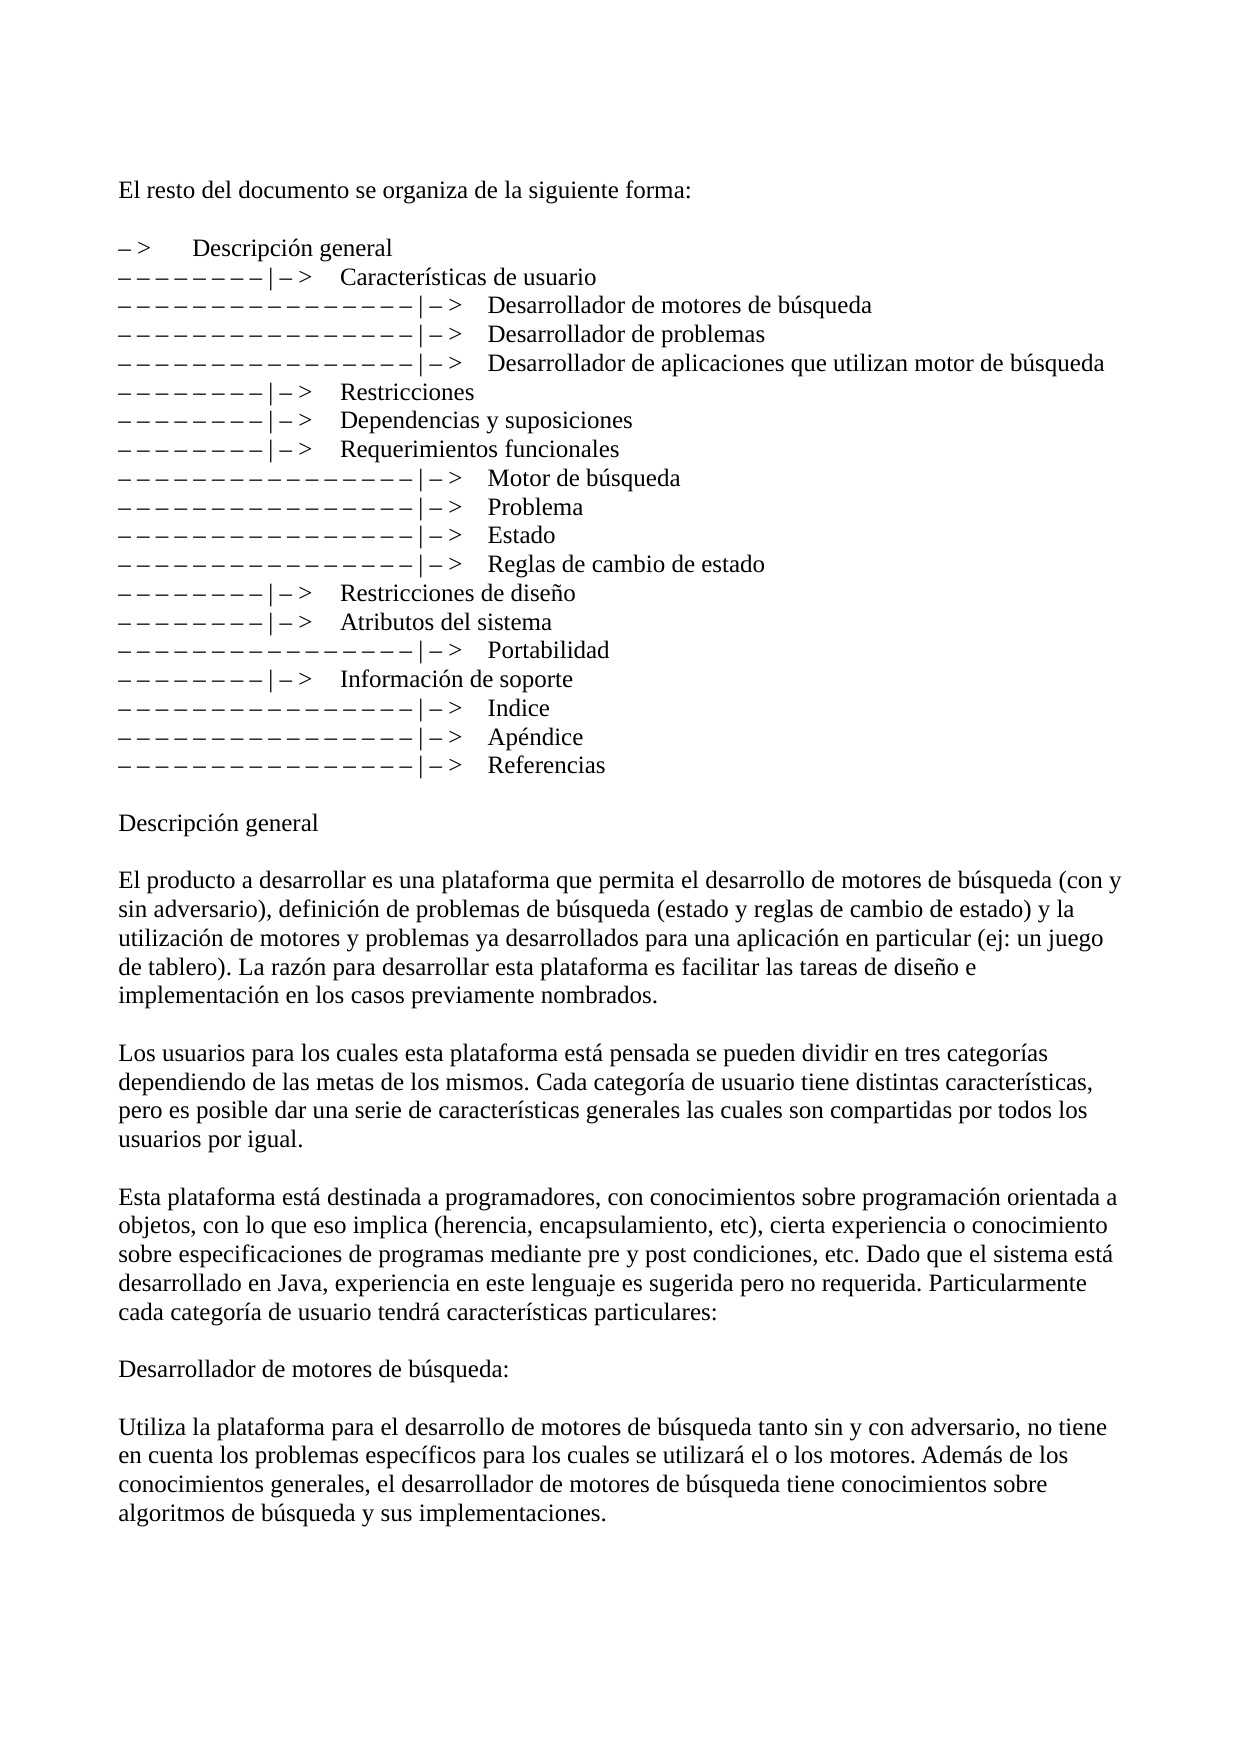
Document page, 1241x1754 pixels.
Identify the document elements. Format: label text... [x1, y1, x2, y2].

text El resto del documento se organiza de la siguiente forma: [118, 176, 1122, 204]
text – – – – – – – – | – > Restricciones [118, 377, 1122, 406]
text – – – – – – – – – – – – – – – – | – > Referencias [118, 751, 1122, 779]
text – – – – – – – – – – – – – – – – | – > Problema [118, 492, 1122, 521]
text – – – – – – – – | – > Requerimientos funcionales [118, 434, 1122, 463]
text – – – – – – – – | – > Dependencias y suposiciones [118, 406, 1122, 434]
text – – – – – – – – – – – – – – – – | – > Desarrollador de motores de búsqueda [118, 291, 1122, 319]
text Desarrollador de motores de búsqueda: [118, 1354, 1122, 1383]
text – – – – – – – – – – – – – – – – | – > Desarrollador de aplicaciones que utilizan motor de búsqueda [118, 348, 1122, 377]
text Esta plataforma está destinada a programadores, con conocimientos sobre programación orientada a objetos, con lo que eso implica (herencia, encapsulamiento, etc), cierta experiencia o conocimiento sobre especificaciones de programas mediante pre y post condiciones, etc. Dado que el sistema está desarrollado en Java, experiencia en este lenguaje es sugerida pero no requerida. Particularmente cada categoría de usuario tendrá características particulares: [118, 1182, 1122, 1326]
text – – – – – – – – | – > Restricciones de diseño [118, 578, 1122, 607]
text – – – – – – – – | – > Atributos del sistema [118, 607, 1122, 636]
text – – – – – – – – – – – – – – – – | – > Reglas de cambio de estado [118, 549, 1122, 578]
text – – – – – – – – – – – – – – – – | – > Apéndice [118, 722, 1122, 751]
text Descripción general [118, 808, 1122, 837]
text – – – – – – – – – – – – – – – – | – > Estado [118, 521, 1122, 549]
text – – – – – – – – | – > Características de usuario [118, 262, 1122, 291]
text – – – – – – – – – – – – – – – – | – > Motor de búsqueda [118, 463, 1122, 492]
text – > Descripción general [118, 233, 1122, 262]
text Utiliza la plataforma para el desarrollo de motores de búsqueda tanto sin y con adversario, no tiene en cuenta los problemas específicos para los cuales se utilizará el o los motores. Además de los conocimientos generales, el desarrollador de motores de búsqueda tiene conocimientos sobre algoritmos de búsqueda y sus implementaciones. [118, 1412, 1122, 1527]
text El producto a desarrollar es una plataforma que permita el desarrollo de motores de búsqueda (con y sin adversario), definición de problemas de búsqueda (estado y reglas de cambio de estado) y la utilización de motores y problemas ya desarrollados para una aplicación en particular (ej: un juego de tablero). La razón para desarrollar esta plataforma es facilitar las tareas de diseño e implementación en los casos previamente nombrados. [118, 866, 1122, 1009]
text – – – – – – – – | – > Información de soporte [118, 664, 1122, 693]
text – – – – – – – – – – – – – – – – | – > Portabilidad [118, 636, 1122, 664]
text – – – – – – – – – – – – – – – – | – > Desarrollador de problemas [118, 319, 1122, 348]
text Los usuarios para los cuales esta plataforma está pensada se pueden dividir en tres categorías dependiendo de las metas de los mismos. Cada categoría de usuario tiene distintas características, pero es posible dar una serie de características generales las cuales son compartidas por todos los usuarios por igual. [118, 1038, 1122, 1153]
text – – – – – – – – – – – – – – – – | – > Indice [118, 693, 1122, 722]
